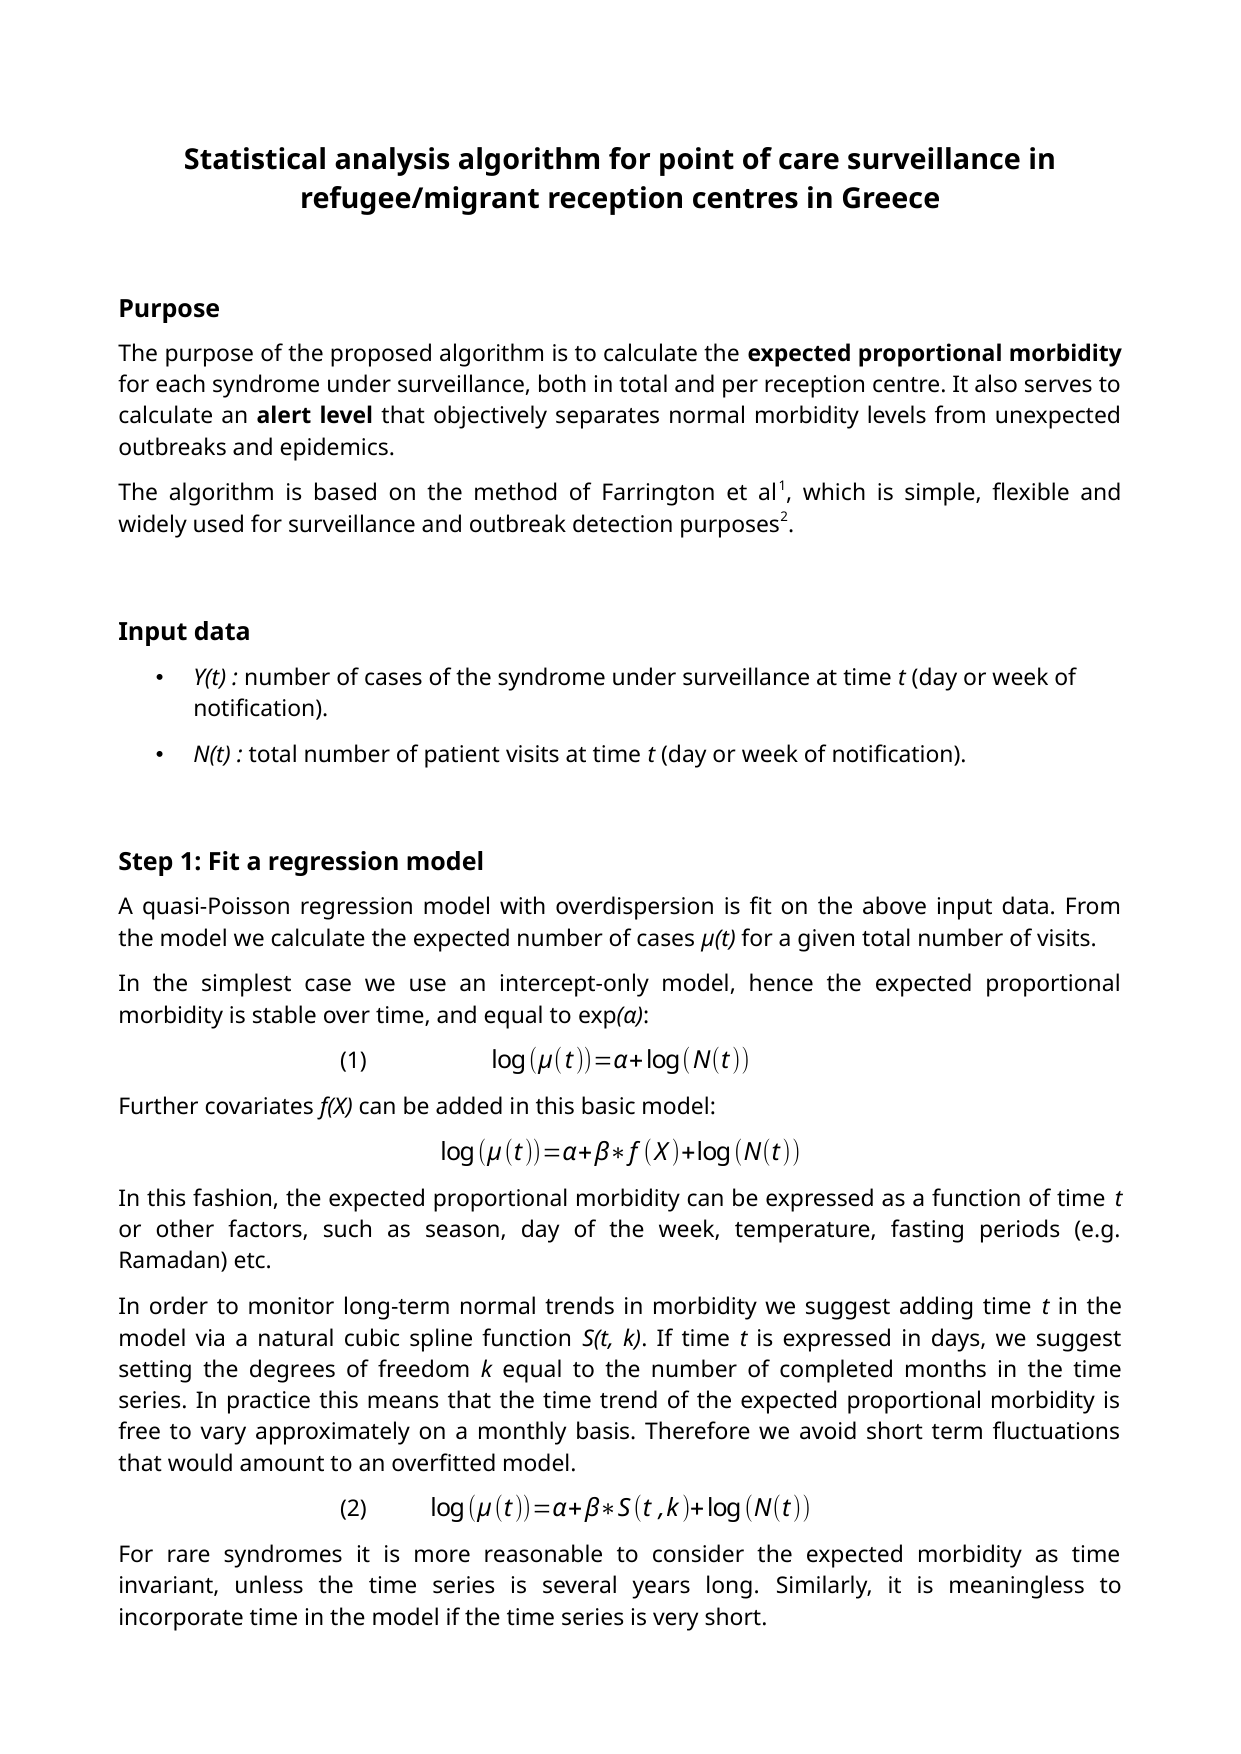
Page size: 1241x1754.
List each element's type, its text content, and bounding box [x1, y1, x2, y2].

subtitle Input data [118, 614, 1122, 648]
text (2) [118, 1492, 1122, 1524]
list Y(t) : number of cases of the syndrome under surveillance at time t (day or week of notification). [156, 660, 1122, 723]
text A quasi-Poisson regression model with overdispersion is fit on the above input data. From the model we calculate the expected number of cases μ(t) for a given total number of visits. [118, 890, 1122, 953]
text In this fashion, the expected proportional morbidity can be expressed as a function of time t or other factors, such as season, day of the week, temperature, fasting periods (e.g. Ramadan) etc. [118, 1182, 1122, 1276]
text The purpose of the proposed algorithm is to calculate the expected proportional morbidity for each syndrome under surveillance, both in total and per reception centre. It also serves to calculate an alert level that objectively separates normal morbidity levels from unexpected outbreaks and epidemics. [118, 337, 1122, 462]
subtitle Step 1: Fit a regression model [118, 844, 1122, 878]
text (1) [118, 1044, 1122, 1076]
subtitle Statistical analysis algorithm for point of care surveillance in refugee/migrant reception centres in Greece [118, 139, 1122, 217]
text In the simplest case we use an intercept-only model, hence the expected proportional morbidity is stable over time, and equal to exp(α): [118, 967, 1122, 1030]
text Further covariates f(Χ) can be added in this basic model: [118, 1090, 1122, 1122]
subtitle Purpose [118, 290, 1122, 324]
text The algorithm is based on the method of Farrington et al1, which is simple, flexible and widely used for surveillance and outbreak detection purposes2. [118, 476, 1122, 539]
text In order to monitor long-term normal trends in morbidity we suggest adding time t in the model via a natural cubic spline function S(t, k). If time t is expressed in days, we suggest setting the degrees of freedom k equal to the number of completed months in the time series. In practice this means that the time trend of the expected proportional morbidity is free to vary approximately on a monthly basis. Therefore we avoid short term fluctuations that would amount to an overfitted model. [118, 1290, 1122, 1478]
text For rare syndromes it is more reasonable to consider the expected morbidity as time invariant, unless the time series is several years long. Similarly, it is meaningless to incorporate time in the model if the time series is very short. [118, 1538, 1122, 1632]
list N(t) : total number of patient visits at time t (day or week of notification). [156, 737, 1122, 769]
